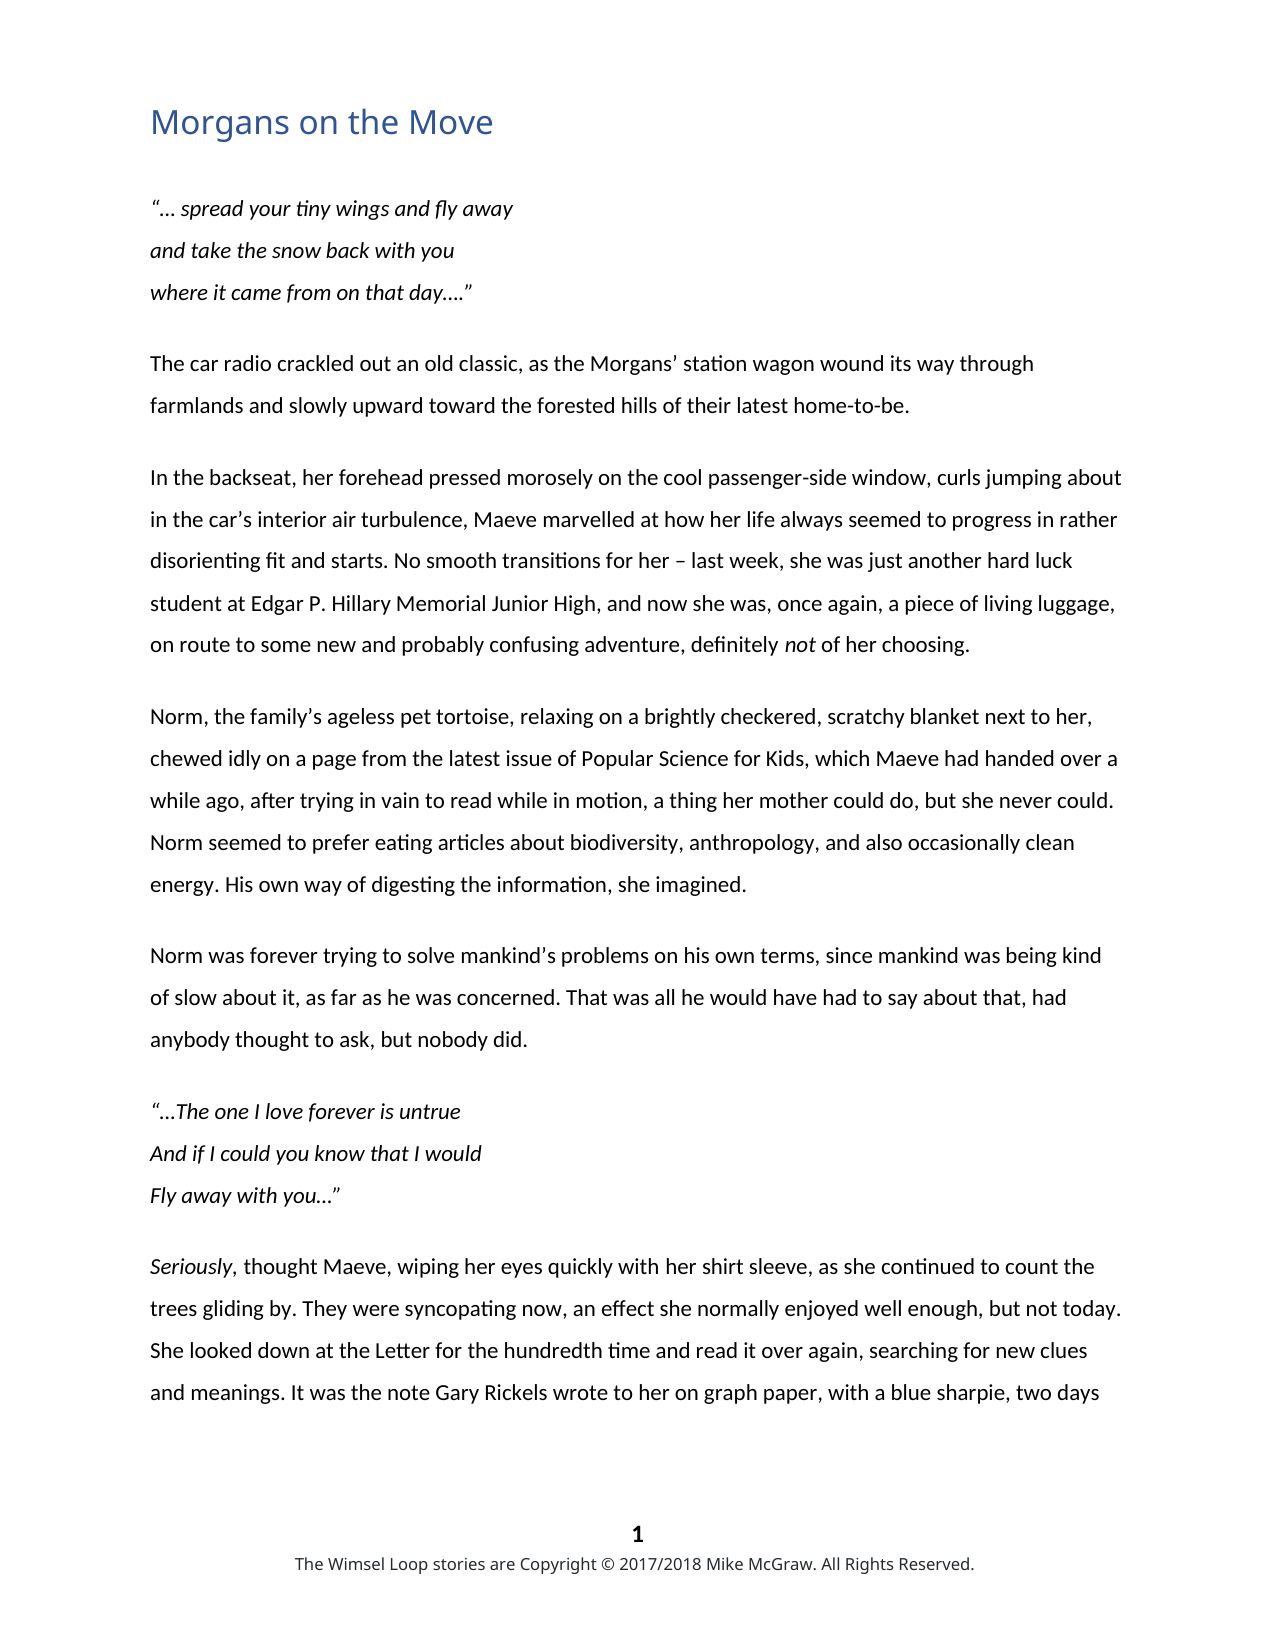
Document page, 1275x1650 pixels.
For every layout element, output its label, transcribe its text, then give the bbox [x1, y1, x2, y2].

text Norm was forever trying to solve mankind’s problems on his own terms, since mankind was being kind of slow about it, as far as he was concerned. That was all he would have had to say about that, had anybody thought to ask, but nobody did. [150, 941, 1125, 1053]
text In the backseat, her forehead pressed morosely on the cool passenger-side window, curls jumping about in the car’s interior air turbulence, Maeve marvelled at how her life always seemed to progress in rather disorienting fit and starts. No smooth transitions for her – last week, she was just another hard luck student at Edgar P. Hillary Memorial Junior High, and now she was, once again, a piece of living luggage, on route to some new and probably confusing adventure, definitely not of her choosing. [150, 463, 1125, 659]
text Seriously, thought Maeve, wiping her eyes quickly with her shirt sleeve, as she continued to count the trees gliding by. They were syncopating now, an effect she normally enjoyed well enough, but not today. She looked down at the Letter for the hundredth time and read it over again, searching for new clues and meanings. It was the note Gary Rickels wrote to her on graph paper, with a blue sharpie, two days [150, 1252, 1125, 1406]
text Norm, the family’s ageless pet tortoise, relaxing on a brightly checkered, scratchy blanket next to her, chewed idly on a page from the latest issue of Popular Science for Kids, which Maeve had handed over a while ago, after trying in vain to read while in motion, a thing her mother could do, but she never could. Norm seemed to prefer eating articles about biodiversity, anthropology, and also occasionally clean energy. His own way of digesting the information, she imagined. [150, 702, 1125, 898]
text “…The one I love forever is untrue And if I could you know that I would Fly away with you…” [150, 1097, 1125, 1209]
text The car radio crackled out an old classic, as the Morgans’ station wagon wound its way through farmlands and slowly upward toward the forested hills of their latest home-to-be. [150, 349, 1125, 419]
text “… spread your tiny wings and fly away and take the snow back with you where it came from on that day….” [150, 194, 1125, 306]
subtitle Morgans on the Move [150, 99, 1125, 144]
